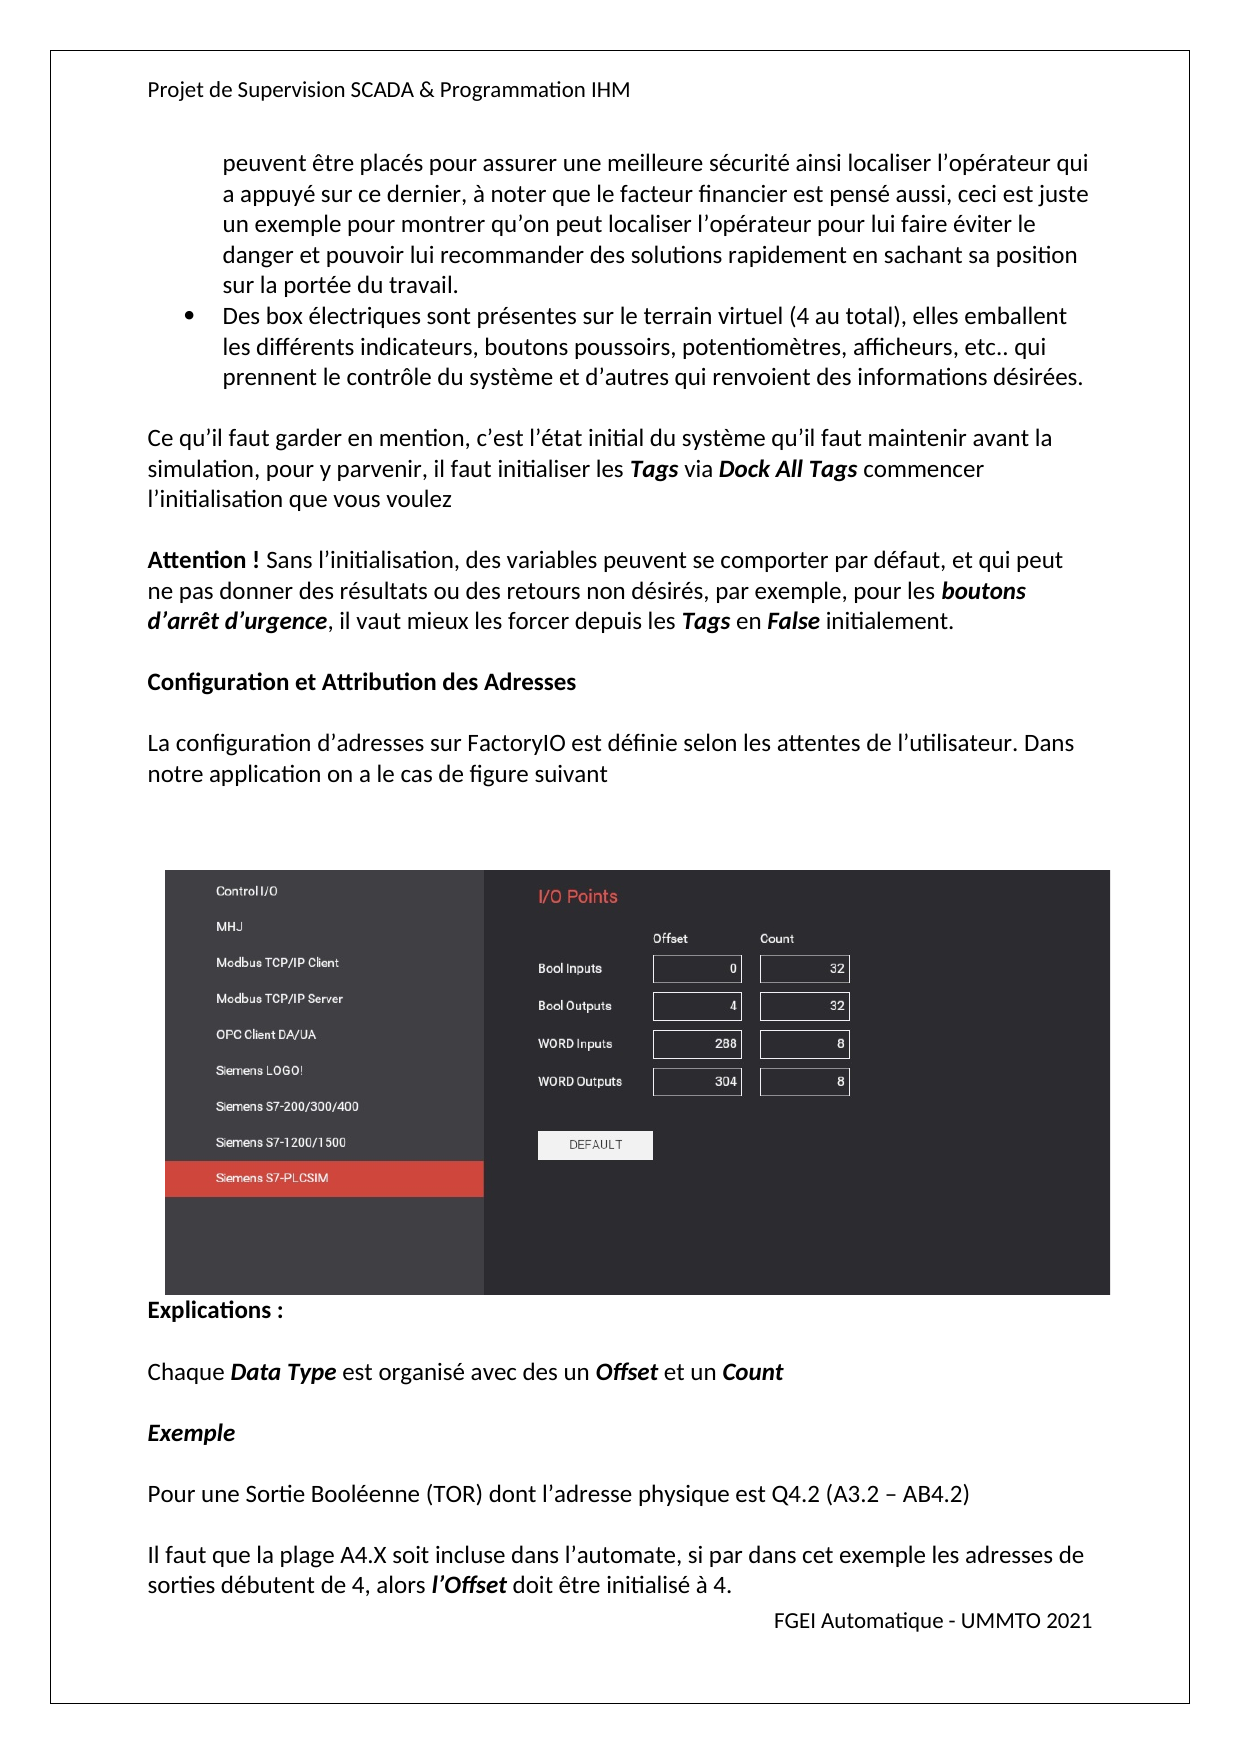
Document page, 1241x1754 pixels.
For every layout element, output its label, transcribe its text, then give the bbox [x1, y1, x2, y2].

text Il faut que la plage A4.X soit incluse dans l’automate, si par dans cet exemple les adresses de sorties débutent de 4, alors l’Offset doit être initialisé à 4. [147, 1539, 1093, 1600]
text Exemple [147, 1417, 1093, 1447]
list Des box électriques sont présentes sur le terrain virtuel (4 au total), elles emballent les différents indicateurs, boutons poussoirs, potentiomètres, afficheurs, etc.. qui prennent le contrôle du système et d’autres qui renvoient des informations désirées. [185, 300, 1093, 392]
text La configuration d’adresses sur FactoryIO est définie selon les attentes de l’utilisateur. Dans notre application on a le cas de figure suivant [147, 727, 1093, 788]
text Explications : [147, 1152, 1093, 1325]
text Attention ! Sans l’initialisation, des variables peuvent se comporter par défaut, et qui peut ne pas donner des résultats ou des retours non désirés, par exemple, pour les boutons d’arrêt d’urgence, il vaut mieux les forcer depuis les Tags en False initialement. [147, 544, 1093, 636]
list peuvent être placés pour assurer une meilleure sécurité ainsi localiser l’opérateur qui a appuyé sur ce dernier, à noter que le facteur financier est pensé aussi, ceci est juste un exemple pour montrer qu’on peut localiser l’opérateur pour lui faire éviter le danger et pouvoir lui recommander des solutions rapidement en sachant sa position sur la portée du travail. [185, 147, 1093, 300]
text Configuration et Attribution des Adresses [147, 666, 1093, 697]
text Pour une Sortie Booléenne (TOR) dont l’adresse physique est Q4.2 (A3.2 – AB4.2) [147, 1478, 1093, 1508]
text Chaque Data Type est organisé avec des un Offset et un Count [147, 1356, 1093, 1386]
text Ce qu’il faut garder en mention, c’est l’état initial du système qu’il faut maintenir avant la simulation, pour y parvenir, il faut initialiser les Tags via Dock All Tags commencer l’initialisation que vous voulez [147, 422, 1093, 514]
